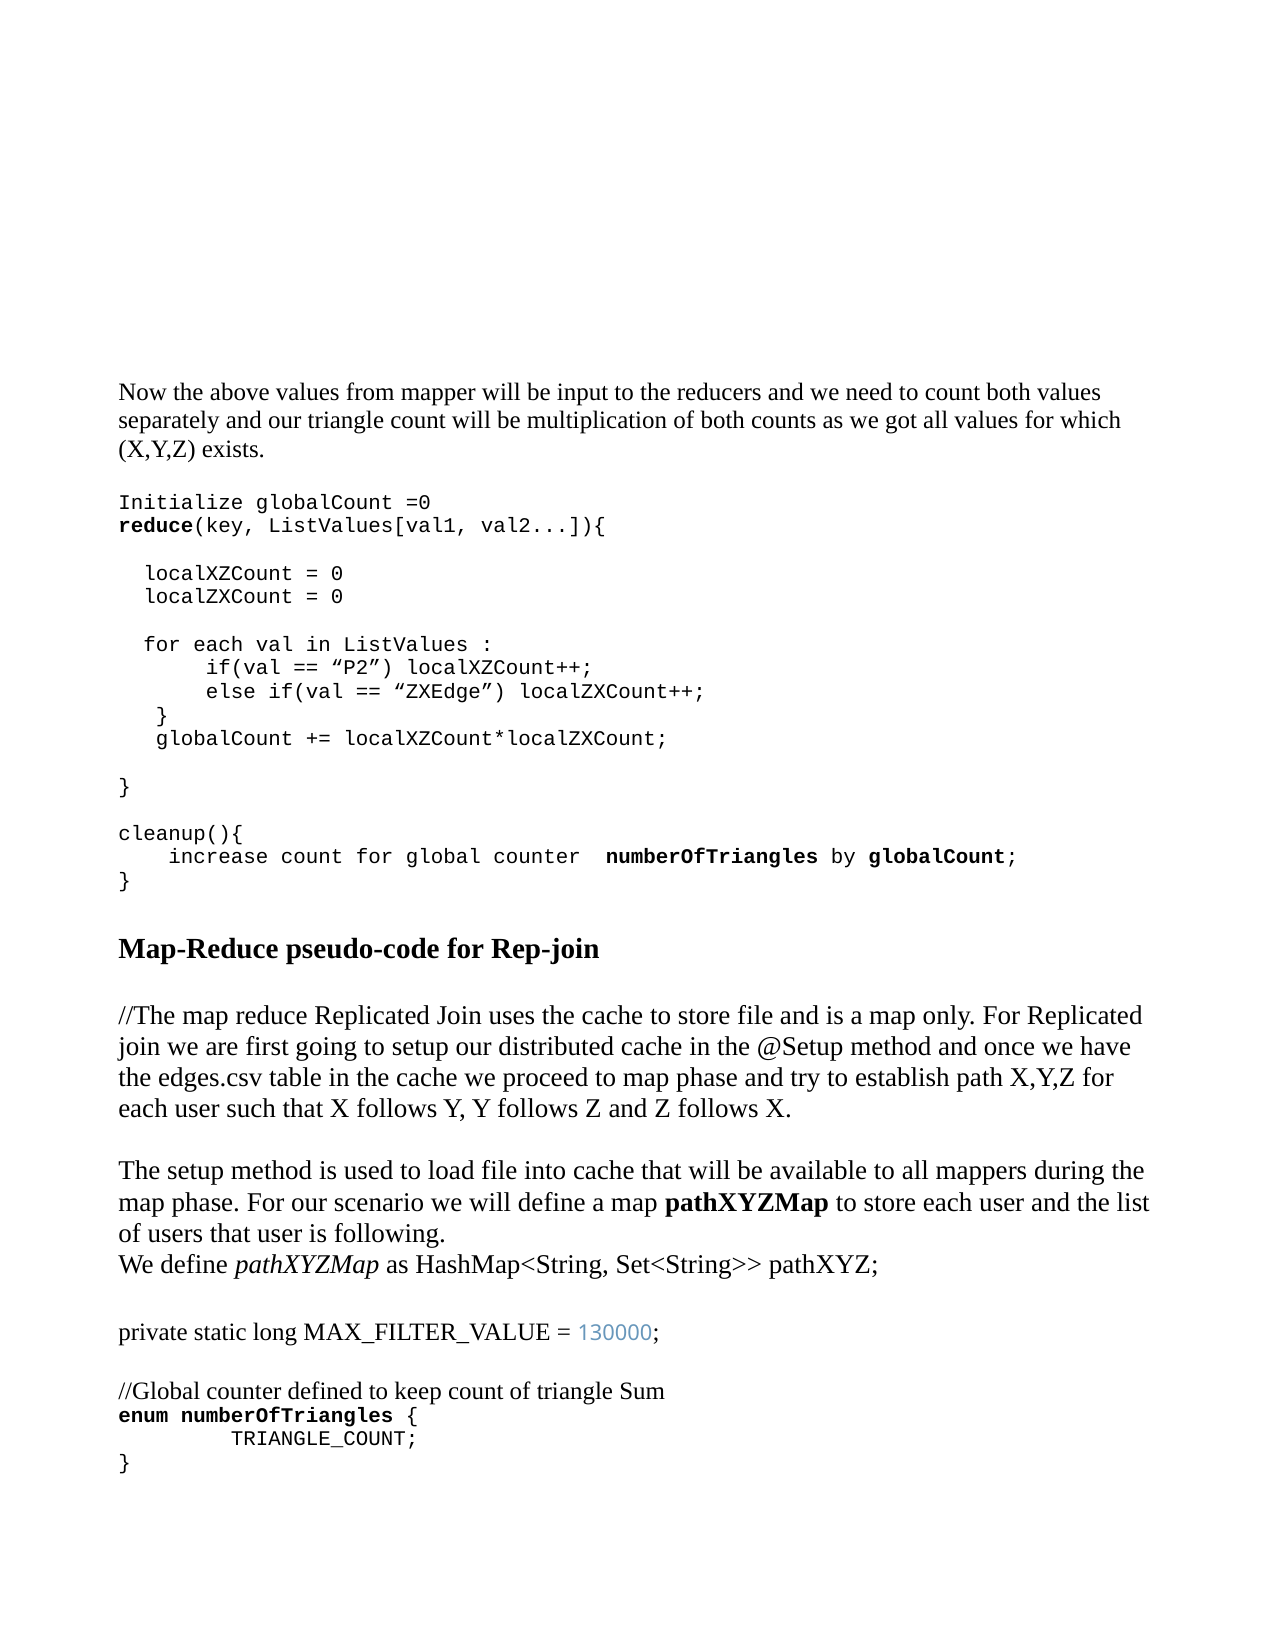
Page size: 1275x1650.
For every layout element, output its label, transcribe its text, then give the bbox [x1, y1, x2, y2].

text else if(val == “ZXEdge”) localZXCount++; [118, 681, 1157, 705]
text Initialize globalCount =0 [118, 492, 1157, 516]
text } [118, 1452, 1157, 1476]
text globalCount += localXZCount*localZXCount; [118, 728, 1157, 752]
text } [118, 705, 1157, 728]
text Now the above values from mapper will be input to the reducers and we need to count both values separately and our triangle count will be multiplication of both counts as we got all values for which (X,Y,Z) exists. [118, 377, 1157, 463]
text reduce(key, ListValues[val1, val2...]){ [118, 516, 1157, 539]
text cleanup(){ [118, 823, 1157, 847]
text The setup method is used to load file into cache that will be available to all mappers during the map phase. For our scenario we will define a map pathXYZMap to store each user and the list of users that user is following. [118, 1154, 1157, 1248]
text Map-Reduce pseudo-code for Rep-join [118, 932, 1157, 965]
text //The map reduce Replicated Join uses the cache to store file and is a map only. For Replicated join we are first going to setup our distributed cache in the @Setup method and once we have the edges.csv table in the cache we proceed to map phase and try to establish path X,Y,Z for each user such that X follows Y, Y follows Z and Z follows X. [118, 999, 1157, 1123]
text increase count for global counter numberOfTriangles by globalCount; [118, 847, 1157, 870]
text //Global counter defined to keep count of triangle Sum [118, 1376, 1157, 1405]
text } [118, 870, 1157, 894]
text private static long MAX_FILTER_VALUE = 130000; [118, 1317, 1157, 1347]
text We define pathXYZMap as HashMap<String, Set<String>> pathXYZ; [118, 1248, 1157, 1279]
text localXZCount = 0 [118, 563, 1157, 586]
text localZXCount = 0 [118, 586, 1157, 610]
text } [118, 776, 1157, 799]
text TRIANGLE_COUNT; [118, 1428, 1157, 1452]
text if(val == “P2”) localXZCount++; [118, 657, 1157, 681]
text enum numberOfTriangles { [118, 1405, 1157, 1428]
text for each val in ListValues : [118, 634, 1157, 657]
